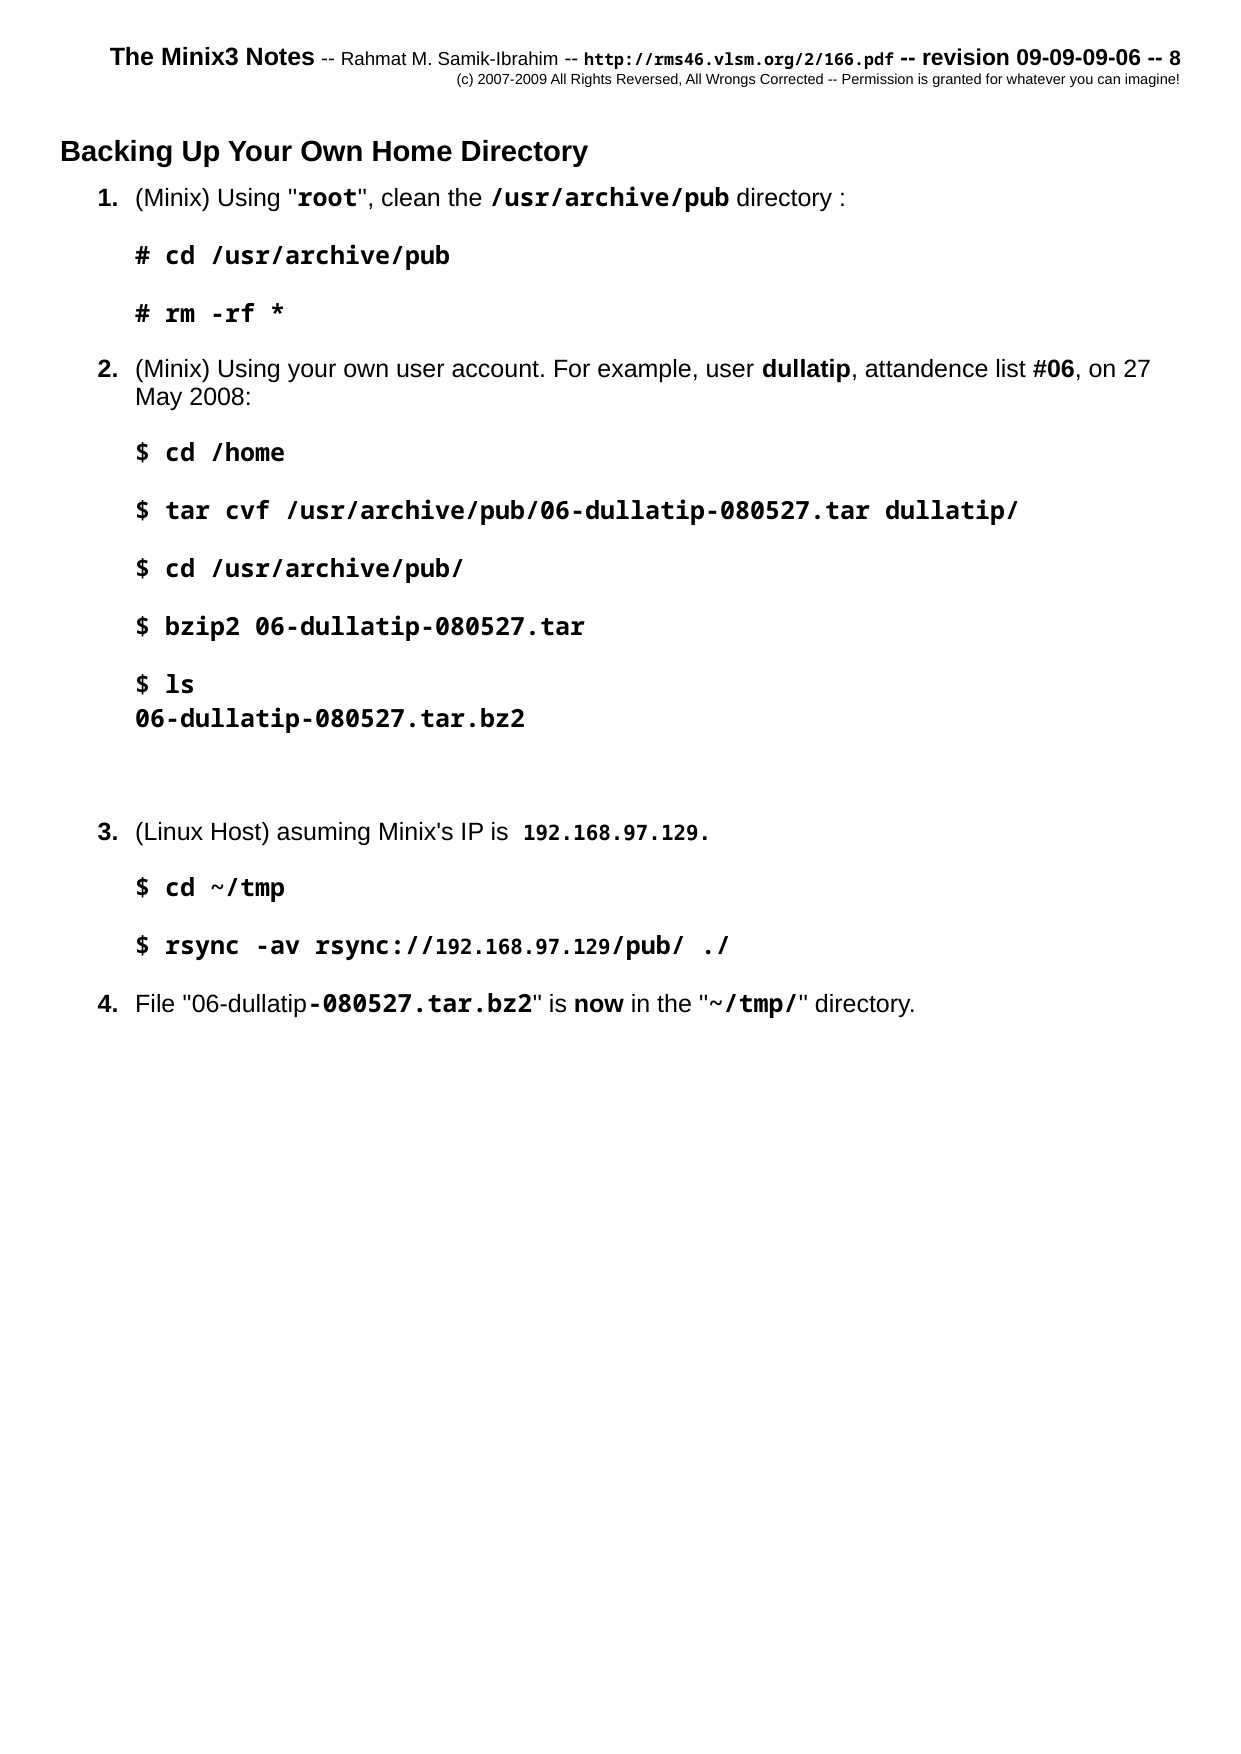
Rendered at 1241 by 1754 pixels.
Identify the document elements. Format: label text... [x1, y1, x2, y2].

list $ bzip2 06-dullatip-080527.tar [97, 609, 1181, 643]
list # rm -rf * [97, 296, 1181, 329]
list (Minix) Using your own user account. For example, user dullatip, attandence list #06, on 27 May 2008: [97, 353, 1181, 411]
list (Linux Host) asuming Minix's IP is 192.168.97.129. [97, 817, 1181, 846]
list $ rsync -av rsync://192.168.97.129/pub/ ./ [97, 928, 1181, 962]
list $ ls [97, 667, 1181, 701]
list File ''06-dullatip-080527.tar.bz2'' is now in the ''~/tmp/'' directory. [97, 986, 1181, 1020]
list $ cd /usr/archive/pub/ [97, 551, 1181, 585]
list $ tar cvf /usr/archive/pub/06-dullatip-080527.tar dullatip/ [97, 493, 1181, 527]
list # cd /usr/archive/pub [97, 237, 1181, 272]
subtitle Backing Up Your Own Home Directory [60, 134, 1181, 167]
list $ cd ~/tmp [97, 870, 1181, 904]
list (Minix) Using ''root'', clean the /usr/archive/pub directory : [97, 179, 1181, 213]
list 06-dullatip-080527.tar.bz2 [97, 701, 1181, 735]
list $ cd /home [97, 435, 1181, 469]
